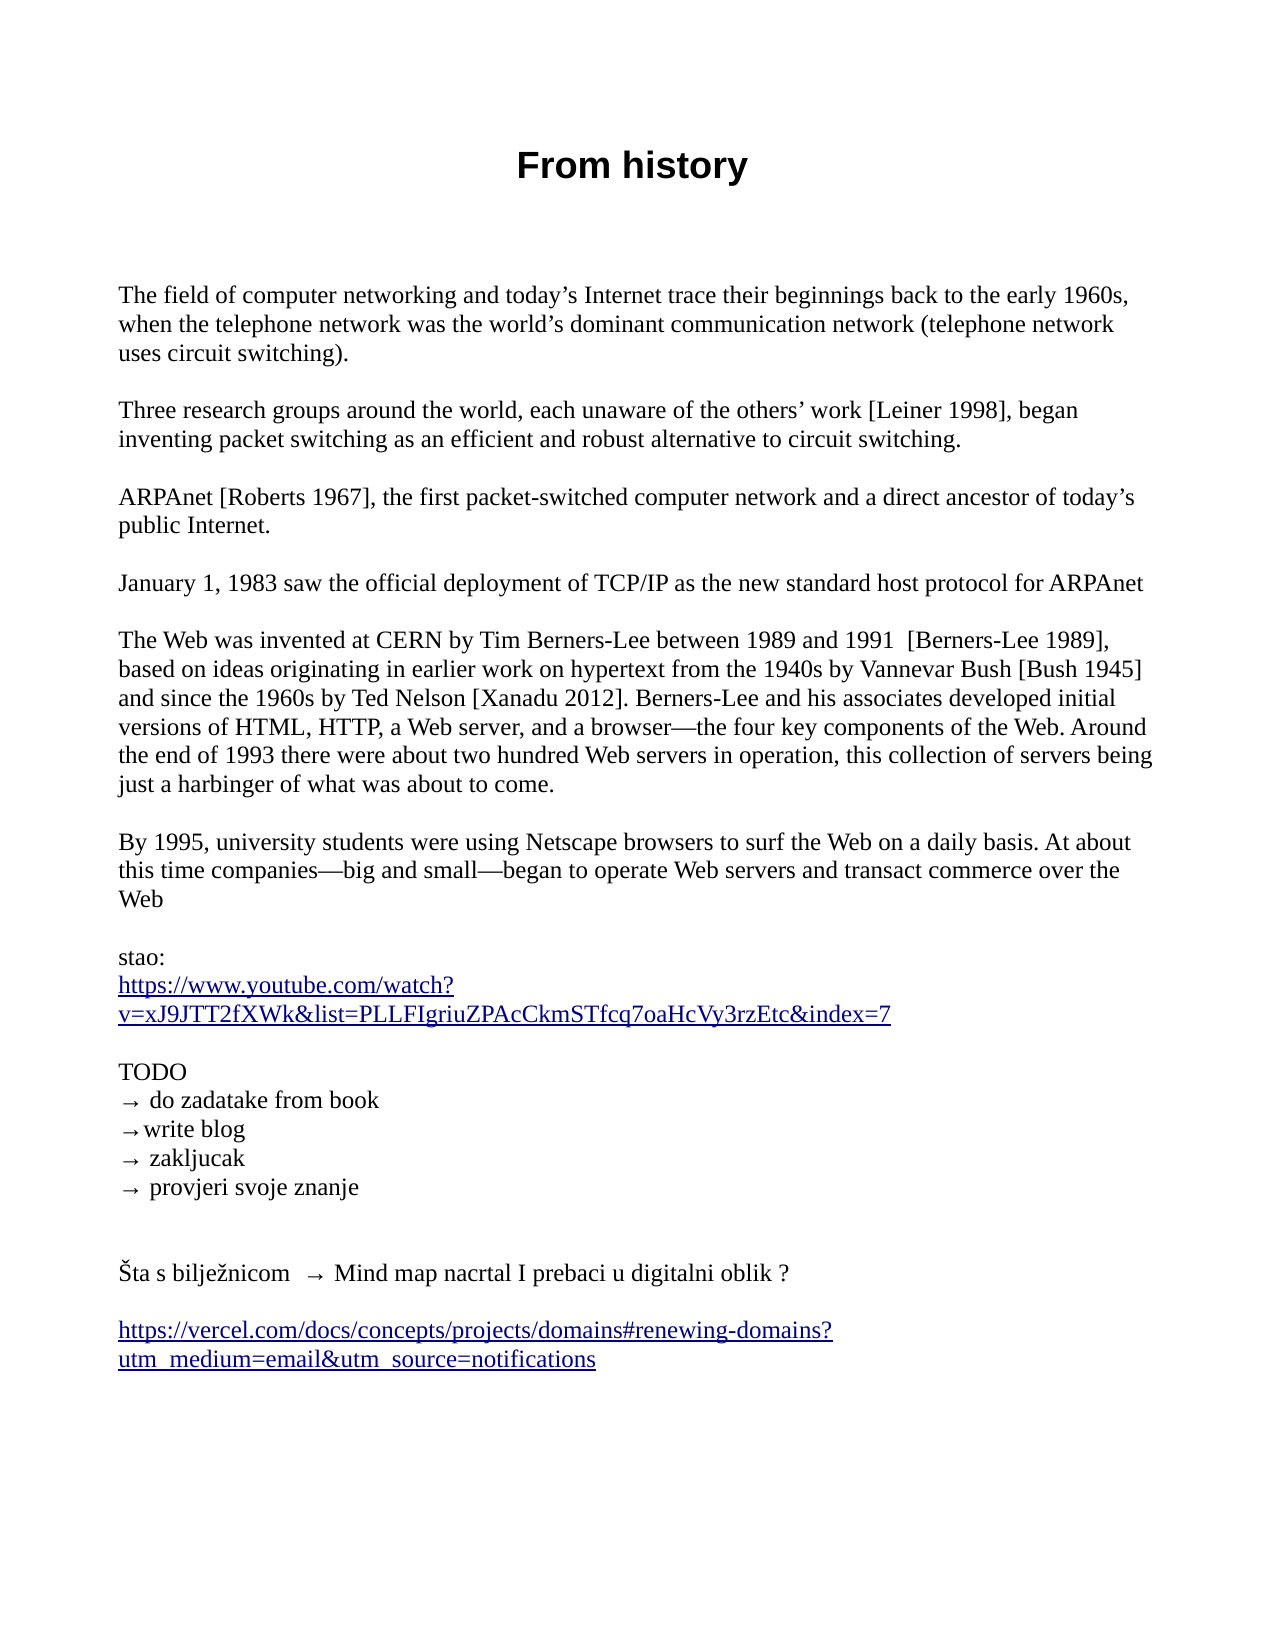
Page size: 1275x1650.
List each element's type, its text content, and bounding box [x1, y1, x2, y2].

text ARPAnet [Roberts 1967], the first packet-switched computer network and a direct ancestor of today’s [118, 482, 1157, 510]
text Three research groups around the world, each unaware of the others’ work [Leiner 1998], began inventing packet switching as an efficient and robust alternative to circuit switching. [118, 395, 1157, 453]
subtitle From history [118, 143, 1157, 187]
text TODO → do zadatake from book [118, 1057, 1157, 1114]
text →write blog → zakljucak → provjeri svoje znanje [118, 1114, 1157, 1200]
text By 1995, university students were using Netscape browsers to surf the Web on a daily basis. At about this time companies—big and small—began to operate Web servers and transact commerce over the Web [118, 827, 1157, 913]
text Šta s bilježnicom → Mind map nacrtal I prebaci u digitalni oblik ? [118, 1258, 1157, 1287]
text https://vercel.com/docs/concepts/projects/domains#renewing-domains?utm_medium=email&utm_source=notifications [118, 1315, 1157, 1373]
text https://www.youtube.com/watch?v=xJ9JTT2fXWk&list=PLLFIgriuZPAcCkmSTfcq7oaHcVy3rzEtc&index=7 [118, 970, 1157, 1028]
text public Internet. [118, 510, 1157, 539]
text January 1, 1983 saw the official deployment of TCP/IP as the new standard host protocol for ARPAnet [118, 568, 1157, 597]
text stao: [118, 942, 1157, 970]
text The Web was invented at CERN by Tim Berners-Lee between 1989 and 1991 [Berners-Lee 1989], based on ideas originating in earlier work on hypertext from the 1940s by Vannevar Bush [Bush 1945] and since the 1960s by Ted Nelson [Xanadu 2012]. Berners-Lee and his associates developed initial versions of HTML, HTTP, a Web server, and a browser—the four key components of the Web. Around the end of 1993 there were about two hundred Web servers in operation, this collection of servers being just a harbinger of what was about to come. [118, 625, 1157, 798]
text The field of computer networking and today’s Internet trace their beginnings back to the early 1960s, when the telephone network was the world’s dominant communication network (telephone network uses circuit switching). [118, 280, 1157, 367]
